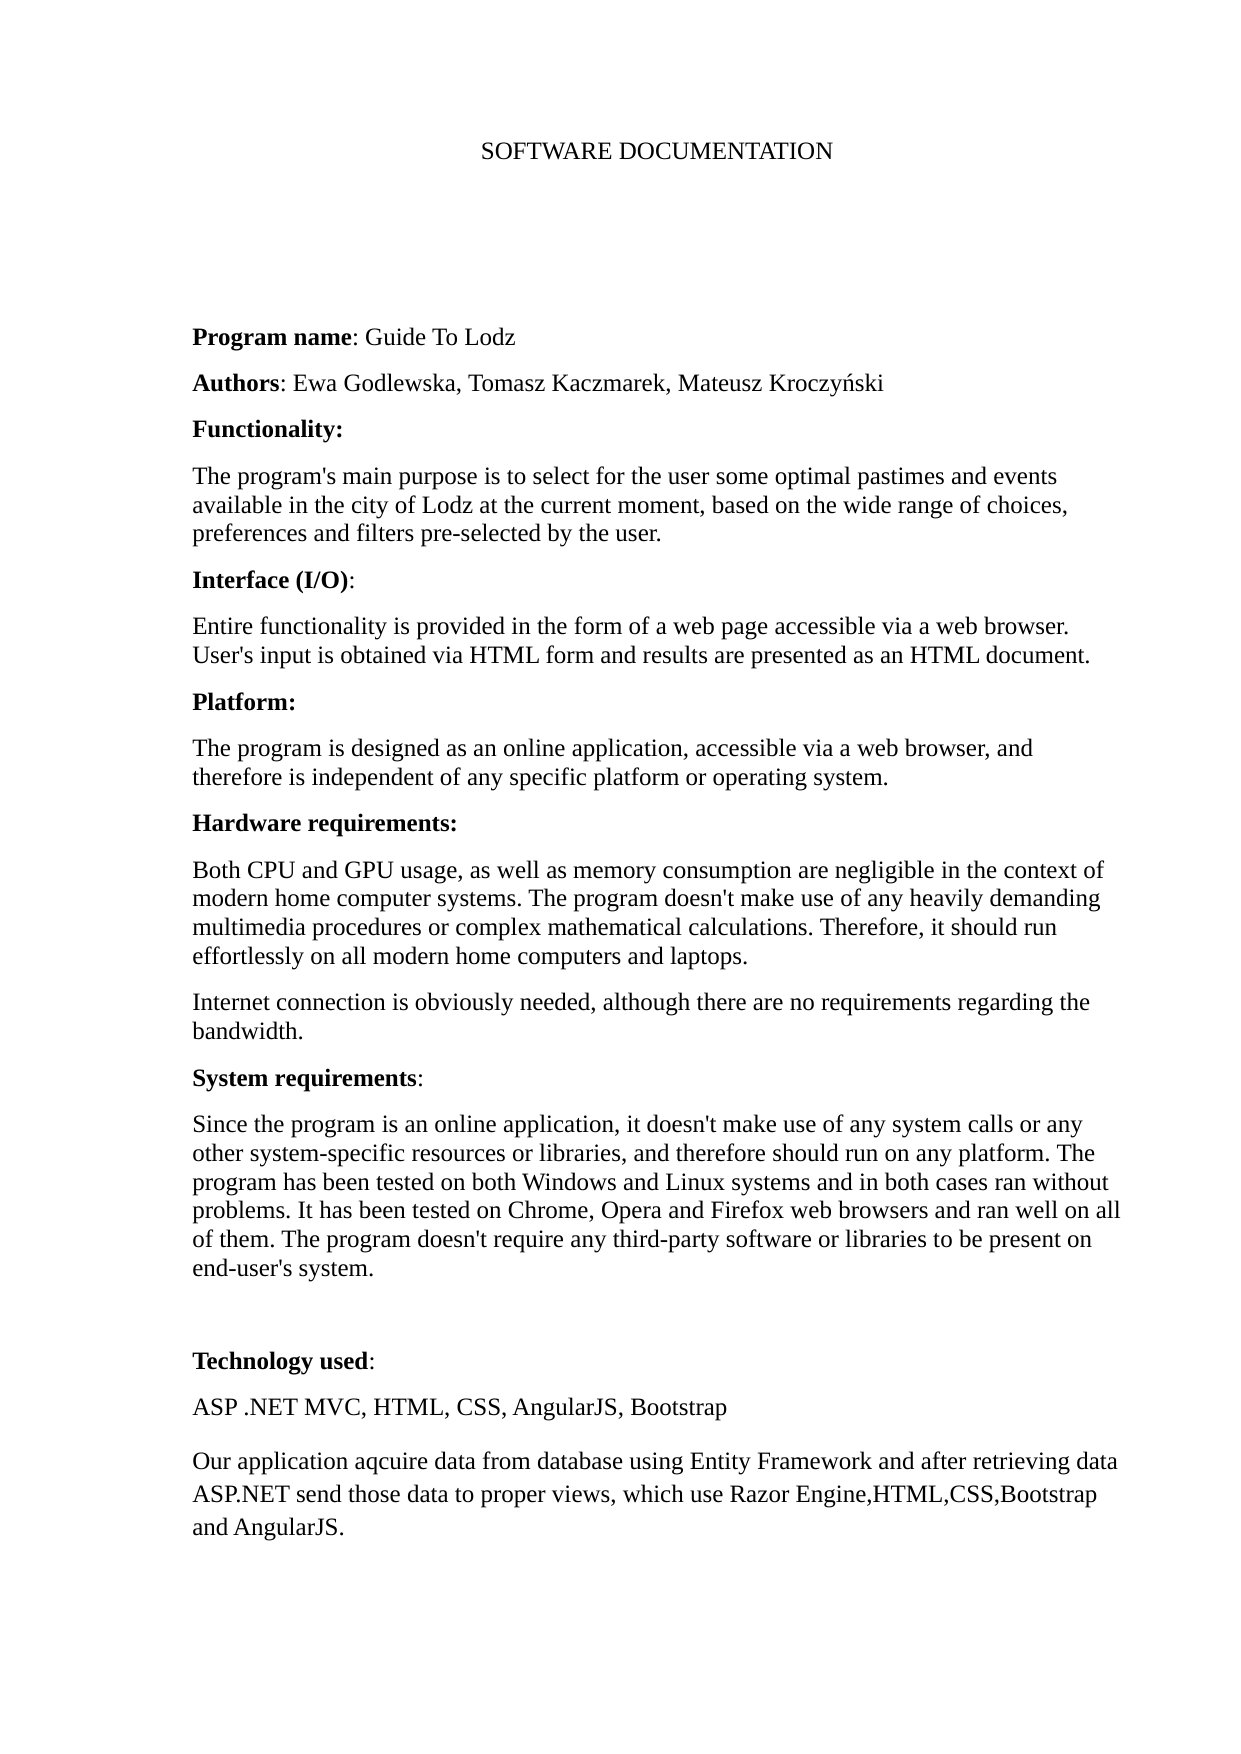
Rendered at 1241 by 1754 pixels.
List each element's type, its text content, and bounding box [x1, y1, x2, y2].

text Entire functionality is provided in the form of a web page accessible via a web browser. User's input is obtained via HTML form and results are presented as an HTML document. [192, 611, 1122, 669]
text System requirements: [192, 1063, 1122, 1091]
text Hardware requirements: [192, 808, 1122, 837]
text Both CPU and GPU usage, as well as memory consumption are negligible in the context of modern home computer systems. The program doesn't make use of any heavily demanding multimedia procedures or complex mathematical calculations. Therefore, it should run effortlessly on all modern home computers and laptops. [192, 855, 1122, 970]
text Functionality: [192, 414, 1122, 443]
text Interface (I/O): [192, 565, 1122, 594]
text Platform: [192, 687, 1122, 715]
text SOFTWARE DOCUMENTATION [192, 136, 1122, 164]
text Authors: Ewa Godlewska, Tomasz Kaczmarek, Mateusz Kroczyński [192, 368, 1122, 397]
text The program is designed as an online application, accessible via a web browser, and therefore is independent of any specific platform or operating system. [192, 733, 1122, 791]
text ASP .NET MVC, HTML, CSS, AngularJS, Bootstrap [192, 1392, 1122, 1421]
text Technology used: [192, 1346, 1122, 1374]
text The program's main purpose is to select for the user some optimal pastimes and events available in the city of Lodz at the current moment, based on the wide range of choices, preferences and filters pre-selected by the user. [192, 461, 1122, 547]
text Since the program is an online application, it doesn't make use of any system calls or any other system-specific resources or libraries, and therefore should run on any platform. The program has been tested on both Windows and Linux systems and in both cases ran without problems. It has been tested on Chrome, Opera and Firefox web browsers and ran well on all of them. The program doesn't require any third-party software or libraries to be present on end-user's system. [192, 1109, 1122, 1282]
text Internet connection is obviously needed, although there are no requirements regarding the bandwidth. [192, 987, 1122, 1045]
text Our application aqcuire data from database using Entity Framework and after retrieving data ASP.NET send those data to proper views, which use Razor Engine,HTML,CSS,Bootstrap and AngularJS. [192, 1446, 1122, 1541]
text Program name: Guide To Lodz [192, 322, 1122, 350]
